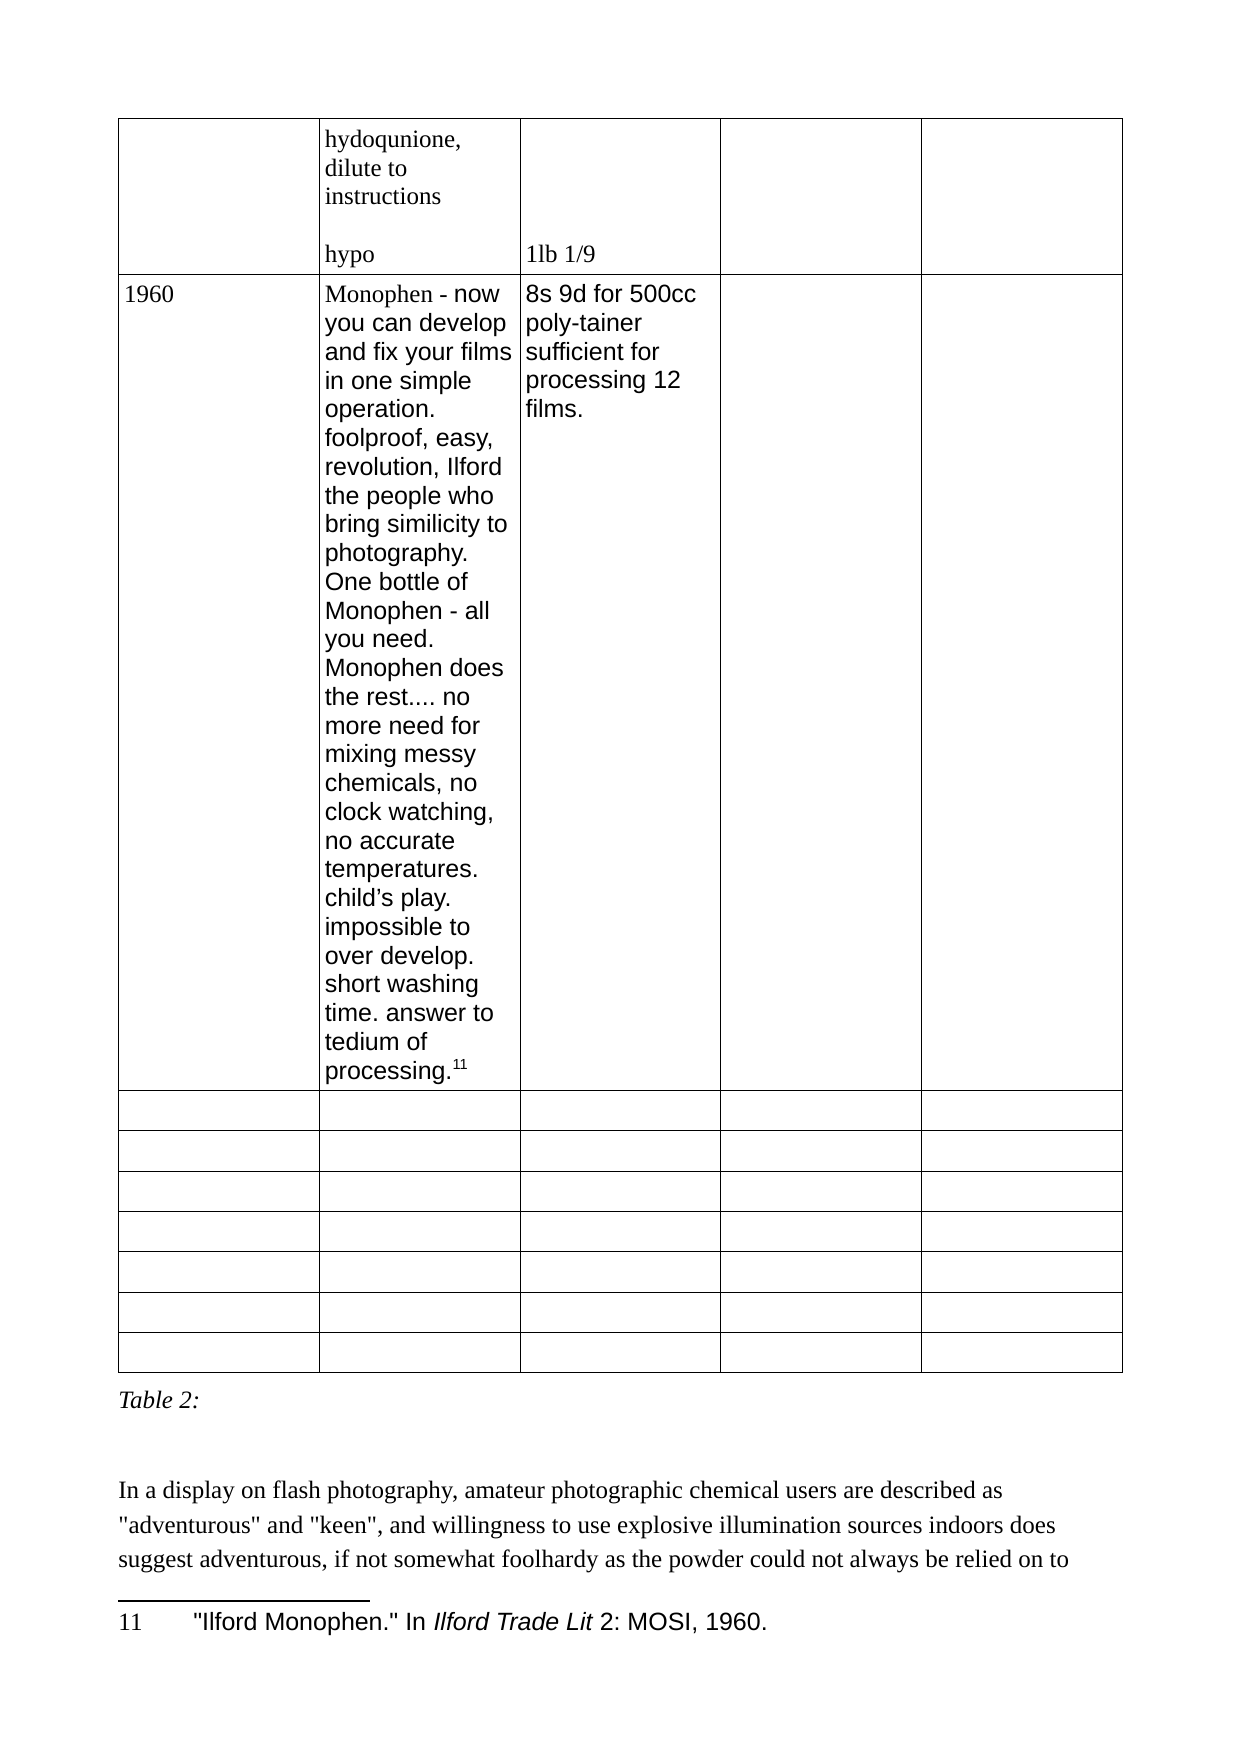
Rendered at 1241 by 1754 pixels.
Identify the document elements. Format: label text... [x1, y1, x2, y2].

table_cell [320, 1252, 520, 1292]
table_cell [721, 1131, 921, 1171]
table_cell [721, 119, 921, 273]
table_cell [922, 275, 1122, 1090]
table_cell 1lb 1/9 [521, 119, 720, 273]
table_cell [521, 1293, 720, 1332]
table_cell 1960 [119, 275, 319, 1090]
table_cell [320, 1212, 520, 1251]
table_cell [922, 1131, 1122, 1171]
table_cell [119, 1333, 319, 1372]
table_cell [320, 1333, 520, 1372]
table_cell [320, 1091, 520, 1130]
table_cell [721, 1252, 921, 1292]
table_cell [119, 1131, 319, 1171]
table_cell [320, 1131, 520, 1171]
table_cell 8s 9d for 500cc poly-tainer sufficient for processing 12 films. [521, 275, 720, 1090]
table_cell [721, 1212, 921, 1251]
table_cell [521, 1212, 720, 1251]
table_cell [721, 1091, 921, 1130]
table_cell [721, 1293, 921, 1332]
text Table 2: [118, 1385, 1122, 1414]
table_cell [922, 119, 1122, 273]
text In a display on flash photography, amateur photographic chemical users are described as "adventurous" and "keen", and willingness to use explosive illumination sources indoors does suggest adventurous, if not somewhat foolhardy as the powder could not always be relied on to [118, 1475, 1122, 1573]
table_cell [521, 1252, 720, 1292]
table_cell [721, 1172, 921, 1211]
table_cell [721, 275, 921, 1090]
table_cell [922, 1172, 1122, 1211]
table_cell [922, 1091, 1122, 1130]
table_cell [119, 119, 319, 273]
table_cell [922, 1333, 1122, 1372]
table_cell [119, 1091, 319, 1130]
table_cell [521, 1172, 720, 1211]
table_cell [922, 1212, 1122, 1251]
table_cell [119, 1212, 319, 1251]
table_cell [119, 1293, 319, 1332]
table_cell [922, 1252, 1122, 1292]
table_cell [119, 1252, 319, 1292]
table_cell [721, 1333, 921, 1372]
table_cell [521, 1333, 720, 1372]
table_cell [521, 1131, 720, 1171]
table_cell [320, 1293, 520, 1332]
table_cell [320, 1172, 520, 1211]
table_cell [521, 1091, 720, 1130]
table_cell [119, 1172, 319, 1211]
table_cell hydoqunione, dilute to instructions hypo [320, 119, 520, 273]
table_cell [922, 1293, 1122, 1332]
table_cell Monophen - now you can develop and fix your films in one simple operation. foolproof, easy, revolution, Ilford the people who bring similicity to photography. One bottle of Monophen - all you need. Monophen does the rest.... no more need for mixing messy chemicals, no clock watching, no accurate temperatures. child’s play. impossible to over develop. short washing time. answer to tedium of processing. [320, 275, 520, 1090]
